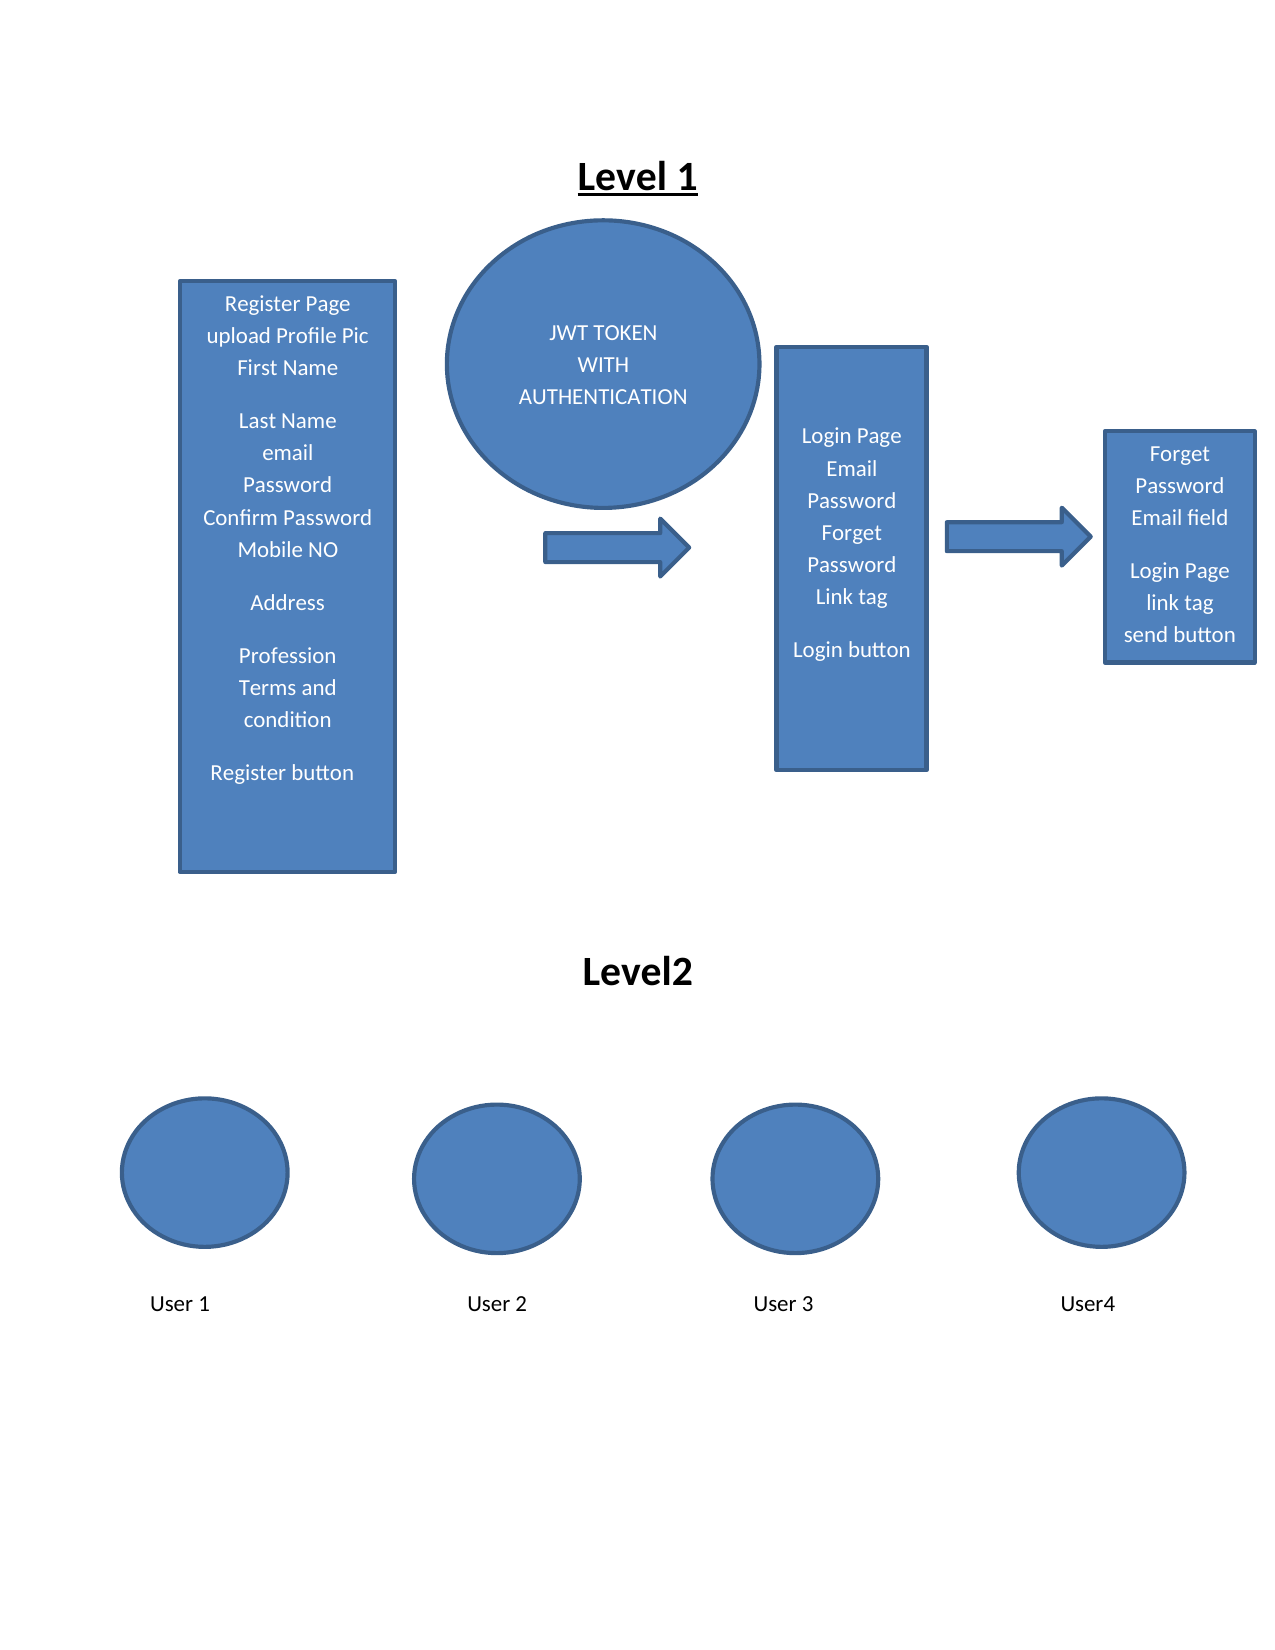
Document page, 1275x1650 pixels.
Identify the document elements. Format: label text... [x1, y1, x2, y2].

text Register Page upload Profile Pic First Name [195, 289, 380, 381]
text Level2 [150, 945, 1125, 996]
text User 1 User 2 User 3 User4 [150, 1289, 1125, 1317]
text Login Page link tag send button [1120, 556, 1240, 655]
text Forget Password Email field [1120, 439, 1240, 531]
text Register button [195, 758, 380, 851]
text Login Page Email Password Forget Password Link tag [792, 421, 912, 610]
text Profession Terms and condition [195, 641, 380, 733]
text Login button [792, 635, 912, 696]
text JWT TOKEN WITH AUTHENTICATION [508, 318, 699, 410]
text Address [195, 588, 380, 616]
text Level 1 [150, 150, 1125, 201]
text Last Name email Password Confirm Password Mobile NO [195, 406, 380, 563]
